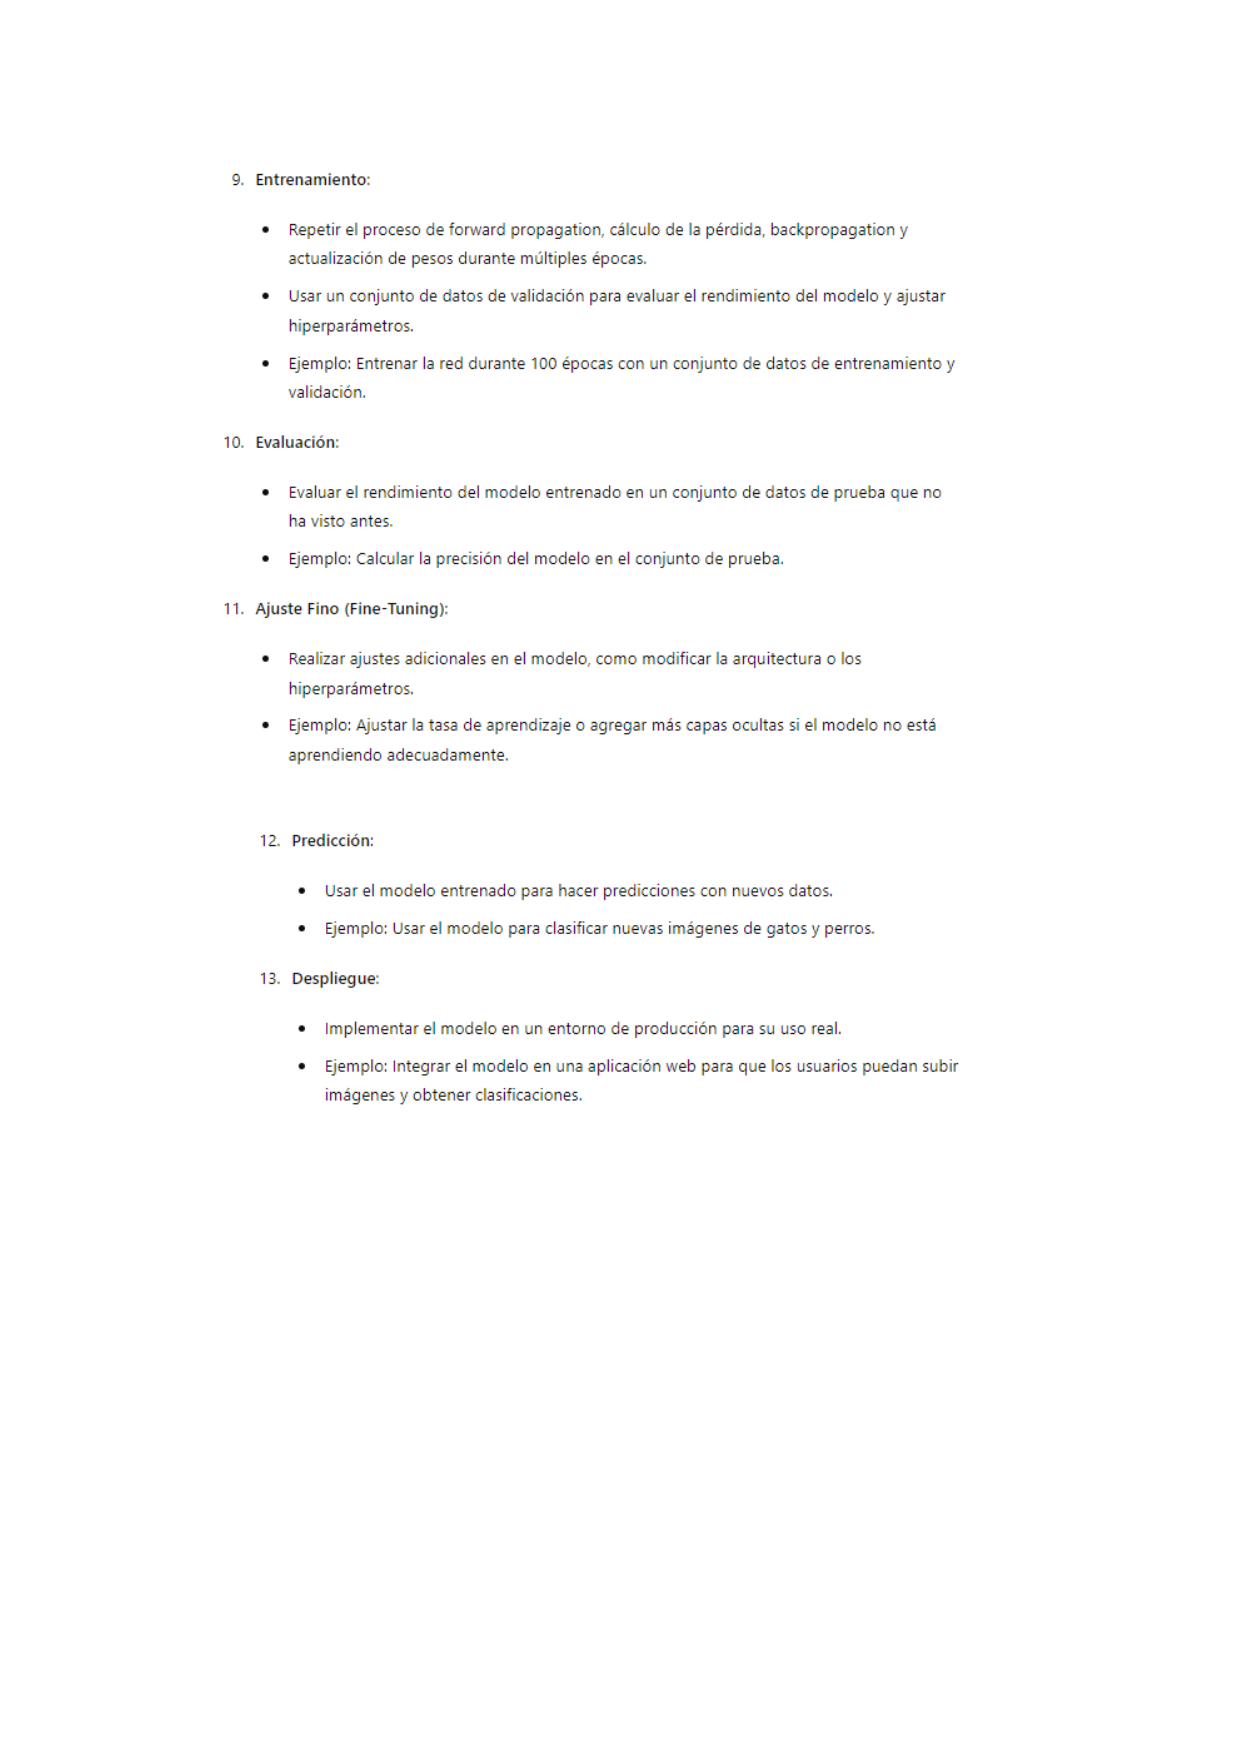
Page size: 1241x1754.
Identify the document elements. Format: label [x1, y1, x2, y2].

picture [240, 820, 982, 1127]
picture [205, 159, 1027, 782]
